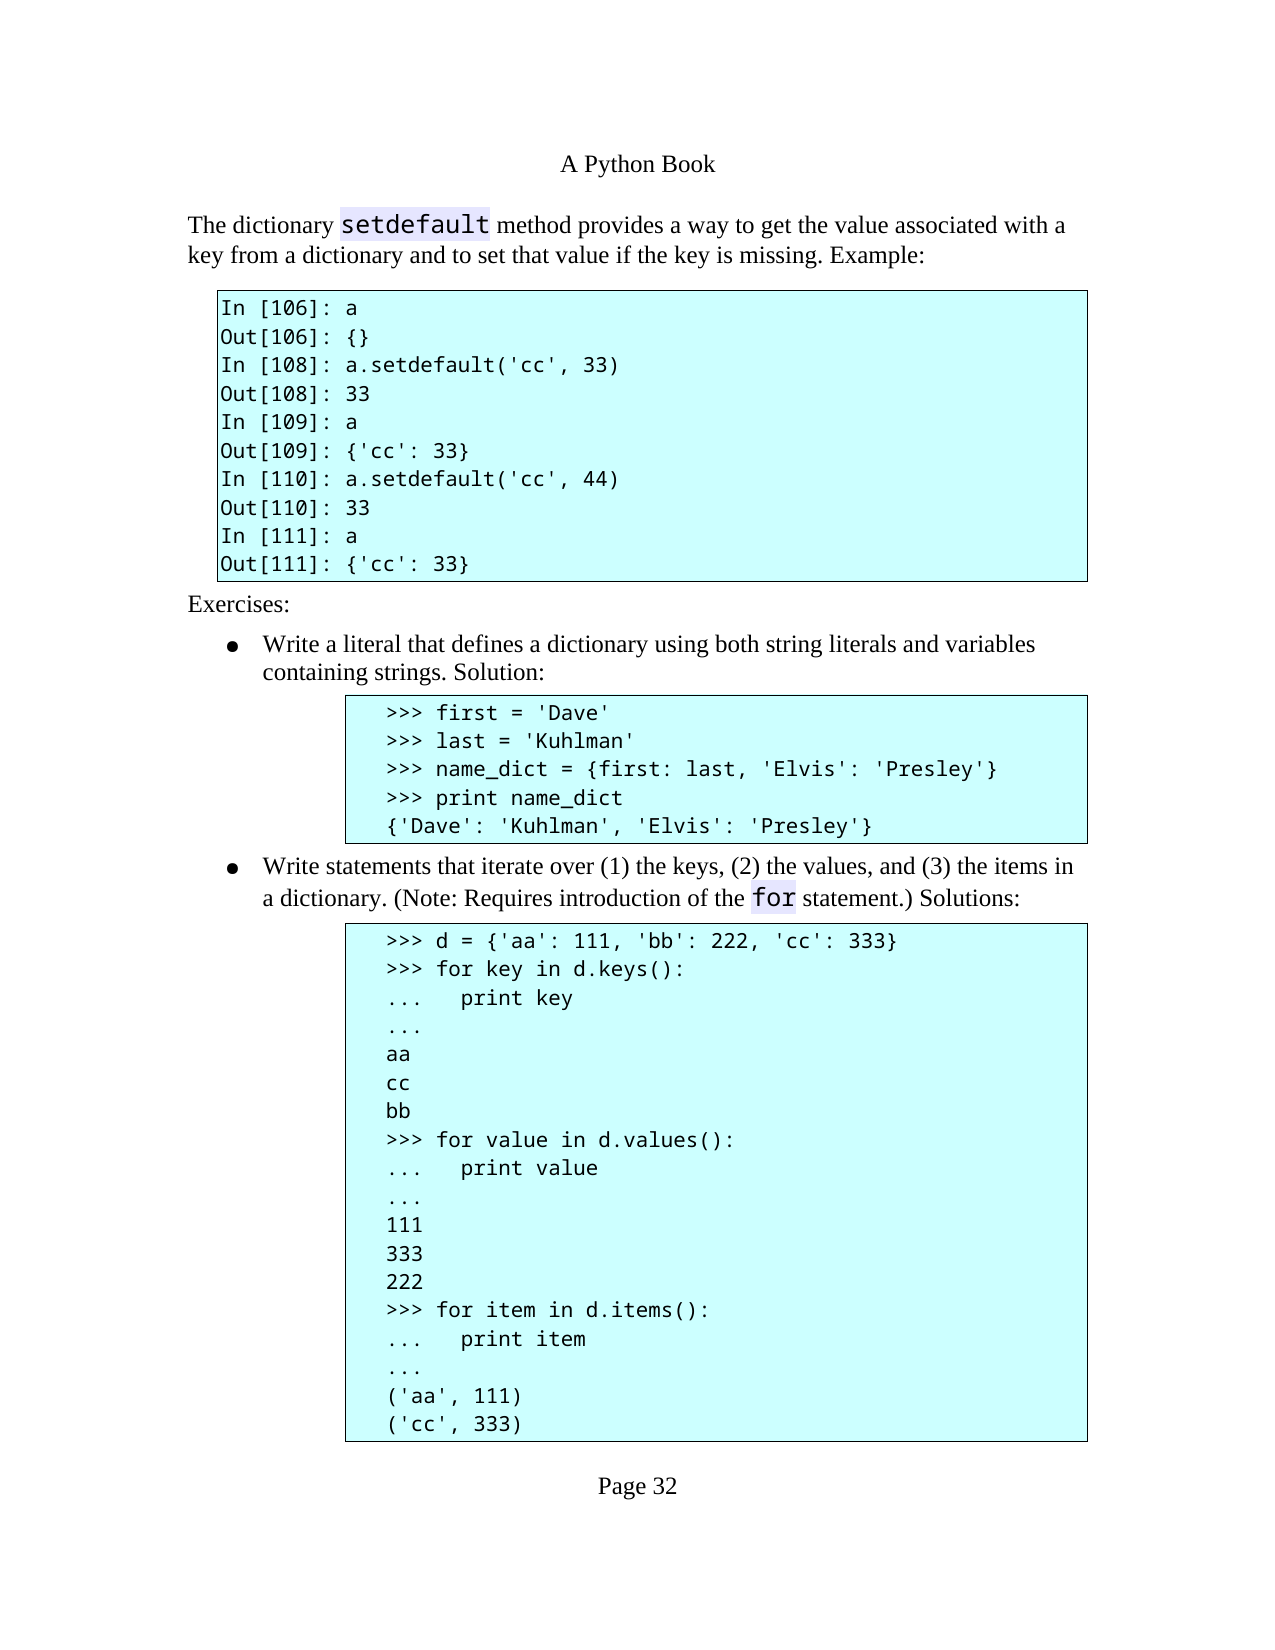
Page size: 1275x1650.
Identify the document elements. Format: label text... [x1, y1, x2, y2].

text The dictionary setdefault method provides a way to get the value associated with a key from a dictionary and to set that value if the key is missing. Example: [187, 207, 1087, 269]
list >>> first = 'Dave' >>> last = 'Kuhlman' >>> name_dict = {first: last, 'Elvis': 'Presley'} >>> print name_dict {'Dave': 'Kuhlman', 'Elvis': 'Presley'} [346, 696, 1087, 843]
text In [106]: a Out[106]: {} In [108]: a.setdefault('cc', 33) Out[108]: 33 In [109]: a Out[109]: {'cc': 33} In [110]: a.setdefault('cc', 44) Out[110]: 33 In [111]: a Out[111]: {'cc': 33} [218, 291, 1087, 581]
list >>> d = {'aa': 111, 'bb': 222, 'cc': 333} >>> for key in d.keys(): ... print key ... aa cc bb >>> for value in d.values(): ... print value ... 111 333 222 >>> for item in d.items(): ... print item ... ('aa', 111) ('cc', 333) [346, 924, 1087, 1441]
list Write a literal that defines a dictionary using both string literals and variables containing strings. Solution: [225, 630, 1087, 686]
list Write statements that iterate over (1) the keys, (2) the values, and (3) the items in a dictionary. (Note: Requires introduction of the for statement.) Solutions: [225, 852, 1087, 914]
text Exercises: [187, 590, 1087, 618]
